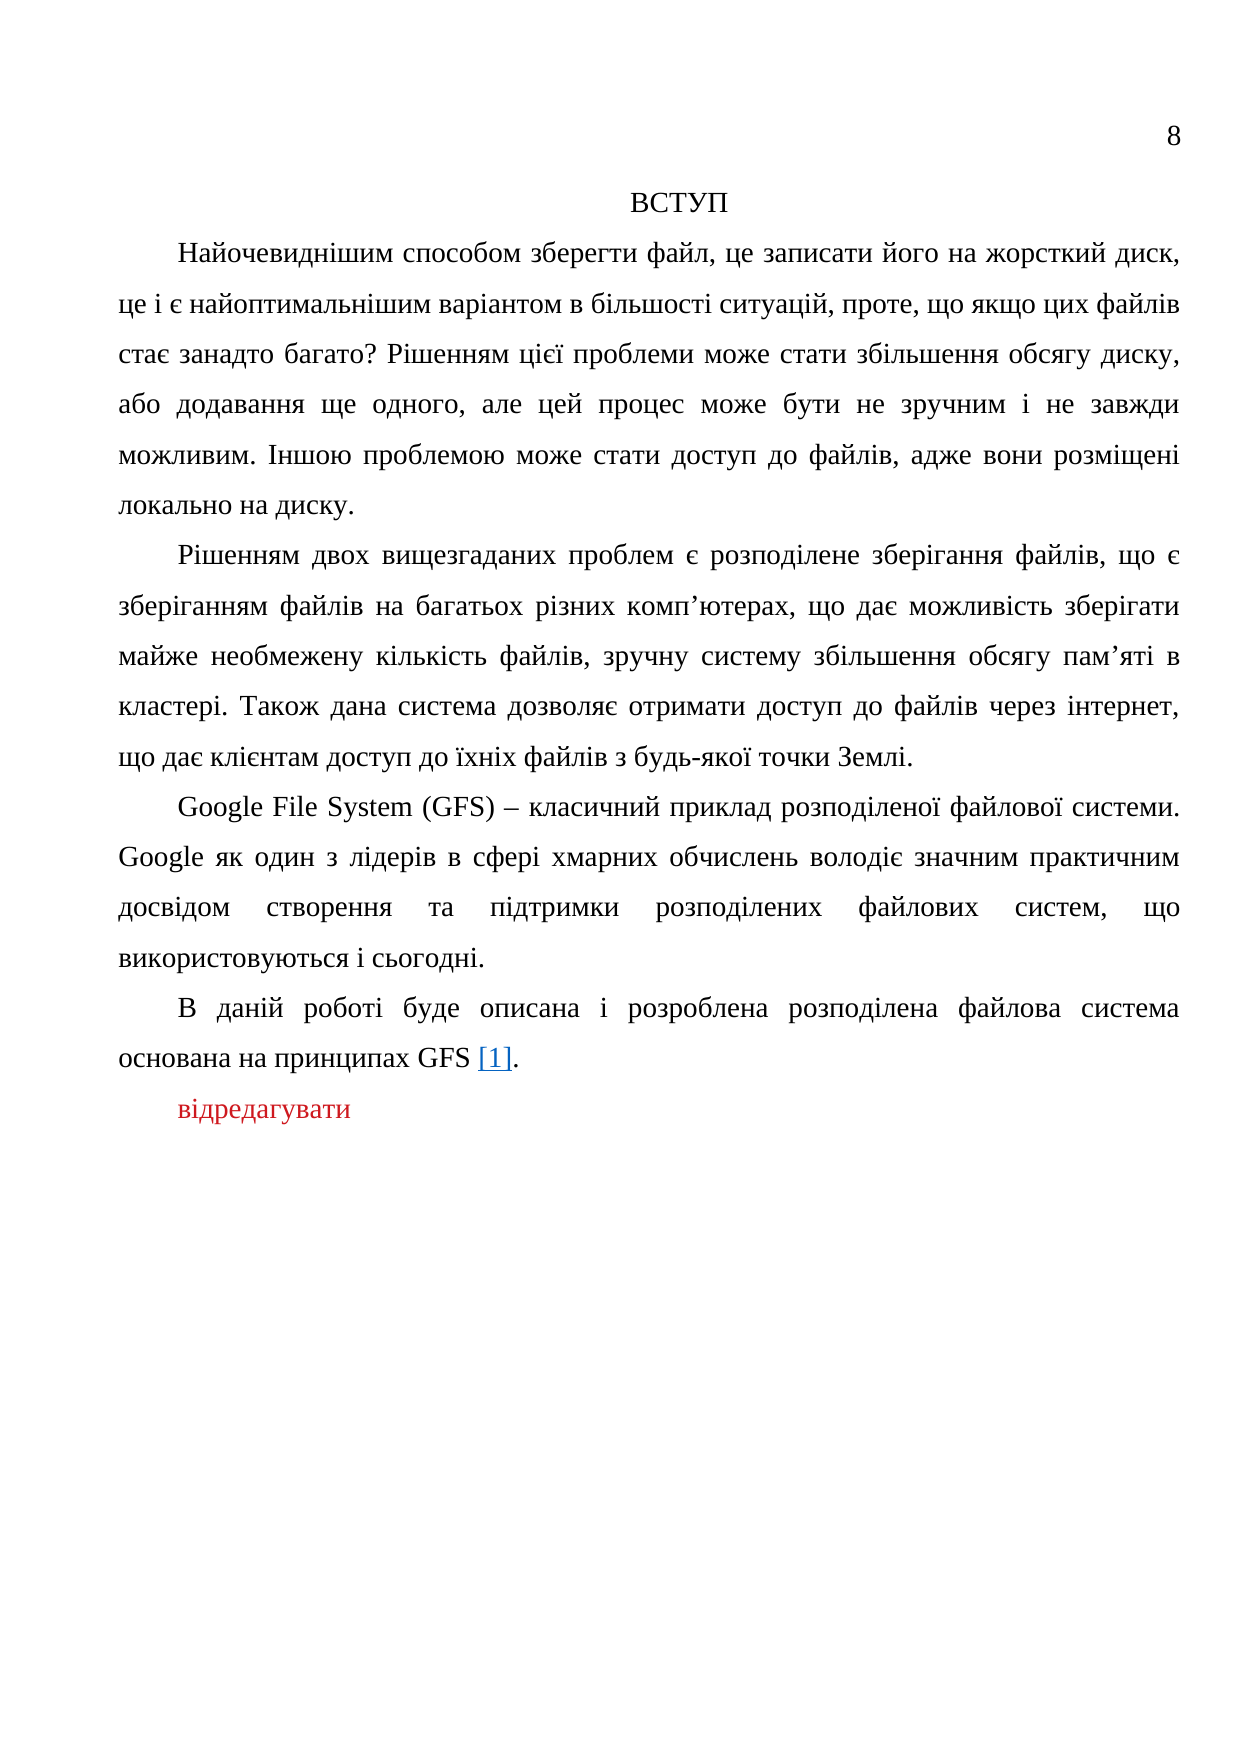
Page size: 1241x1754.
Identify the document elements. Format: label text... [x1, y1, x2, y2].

text відредагувати [118, 1091, 1181, 1124]
text В даній роботі буде описана і розроблена розподілена файлова система основана на принципах GFS [1]. [118, 990, 1181, 1074]
text Найочевиднішим способом зберегти файл, це записати його на жорсткий диск, це і є найоптимальнішим варіантом в більшості ситуацій, проте, що якщо цих файлів стає занадто багато? Рішенням цієї проблеми може стати збільшення обсягу диску, або додавання ще одного, але цей процес може бути не зручним і не завжди можливим. Іншою проблемою може стати доступ до файлів, адже вони розміщені локально на диску. [118, 236, 1181, 521]
text Google File System (GFS) – класичний приклад розподіленої файлової системи. Google як один з лідерів в сфері хмарних обчислень володіє значним практичним досвідом створення та підтримки розподілених файлових систем, що використовуються і сьогодні. [118, 789, 1181, 973]
subtitle ВСТУП [118, 185, 1181, 219]
text Рішенням двох вищезгаданих проблем є розподілене зберігання файлів, що є зберіганням файлів на багатьох різних комп’ютерах, що дає можливість зберігати майже необмежену кількість файлів, зручну систему збільшення обсягу пам’яті в кластері. Також дана система дозволяє отримати доступ до файлів через інтернет, що дає клієнтам доступ до їхніх файлів з будь-якої точки Землі. [118, 537, 1181, 772]
